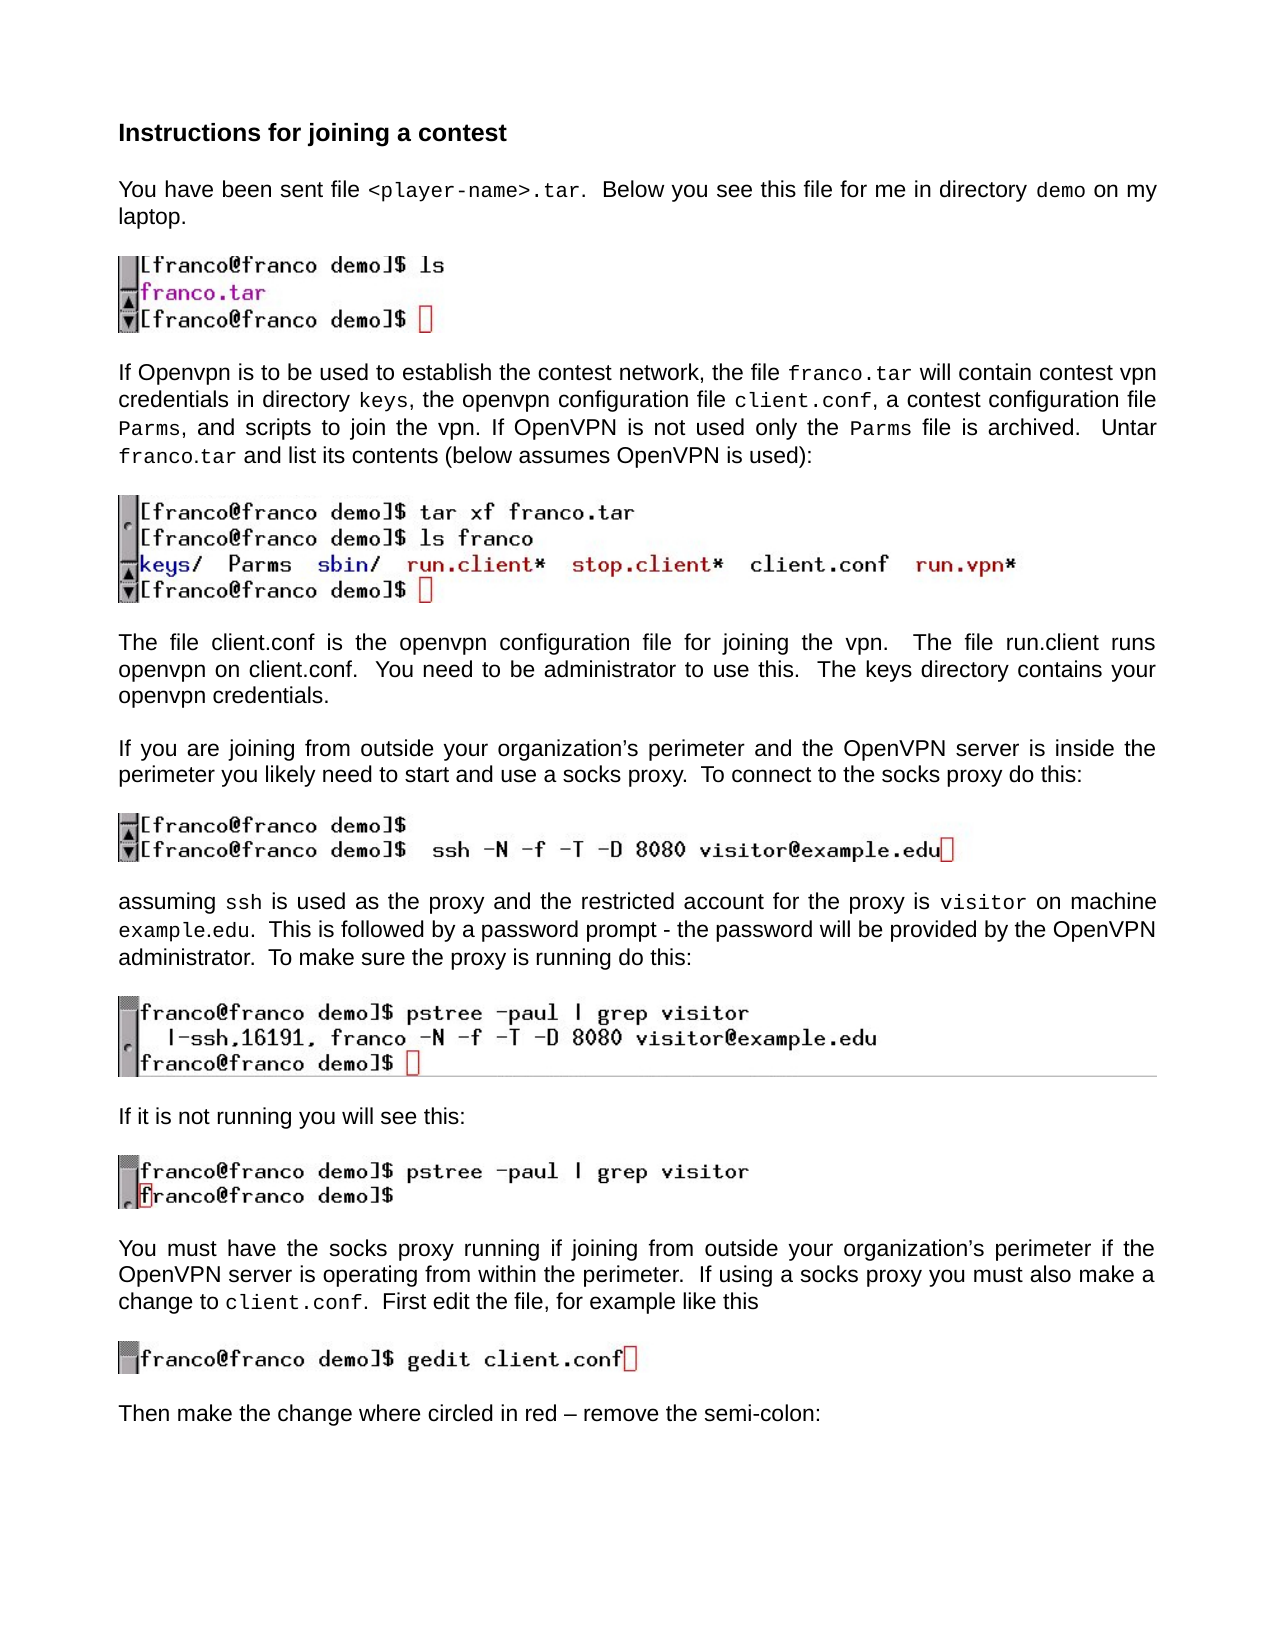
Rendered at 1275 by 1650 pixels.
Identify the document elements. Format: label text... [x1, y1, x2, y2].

picture [118, 996, 1157, 1077]
text You must have the socks proxy running if joining from outside your organization’s perimeter if the OpenVPN server is operating from within the perimeter. If using a socks proxy you must also make a change to client.conf. First edit the file, for example like this [118, 1235, 1157, 1316]
text Then make the change where circled in red – remove the semi-colon: [118, 1400, 1157, 1427]
picture [118, 495, 1157, 603]
picture [118, 813, 1157, 862]
text assuming ssh is used as the proxy and the restricted account for the proxy is visitor on machine example.edu. This is followed by a password prompt - the password will be provided by the OpenVPN administrator. To make sure the proxy is running do this: [118, 888, 1157, 970]
picture [118, 1341, 1157, 1374]
text You have been sent file <player-name>.tar. Below you see this file for me in directory demo on my laptop. [118, 176, 1157, 230]
text Instructions for joining a contest [118, 118, 1157, 147]
text The file client.conf is the openvpn configuration file for joining the vpn. The file run.client runs openvpn on client.conf. You need to be administrator to use this. The keys directory contains your openvpn credentials. [118, 629, 1157, 708]
picture [118, 1155, 1157, 1209]
text If you are joining from outside your organization’s perimeter and the OpenVPN server is inside the perimeter you likely need to start and use a socks proxy. To connect to the socks proxy do this: [118, 734, 1157, 787]
text If Openvpn is to be used to establish the contest network, the file franco.tar will contain contest vpn credentials in directory keys, the openvpn configuration file client.conf, a contest configuration file Parms, and scripts to join the vpn. If OpenVPN is not used only the Parms file is archived. Untar franco.tar and list its contents (below assumes OpenVPN is used): [118, 359, 1157, 469]
picture [118, 256, 1157, 333]
text If it is not running you will see this: [118, 1103, 1157, 1129]
